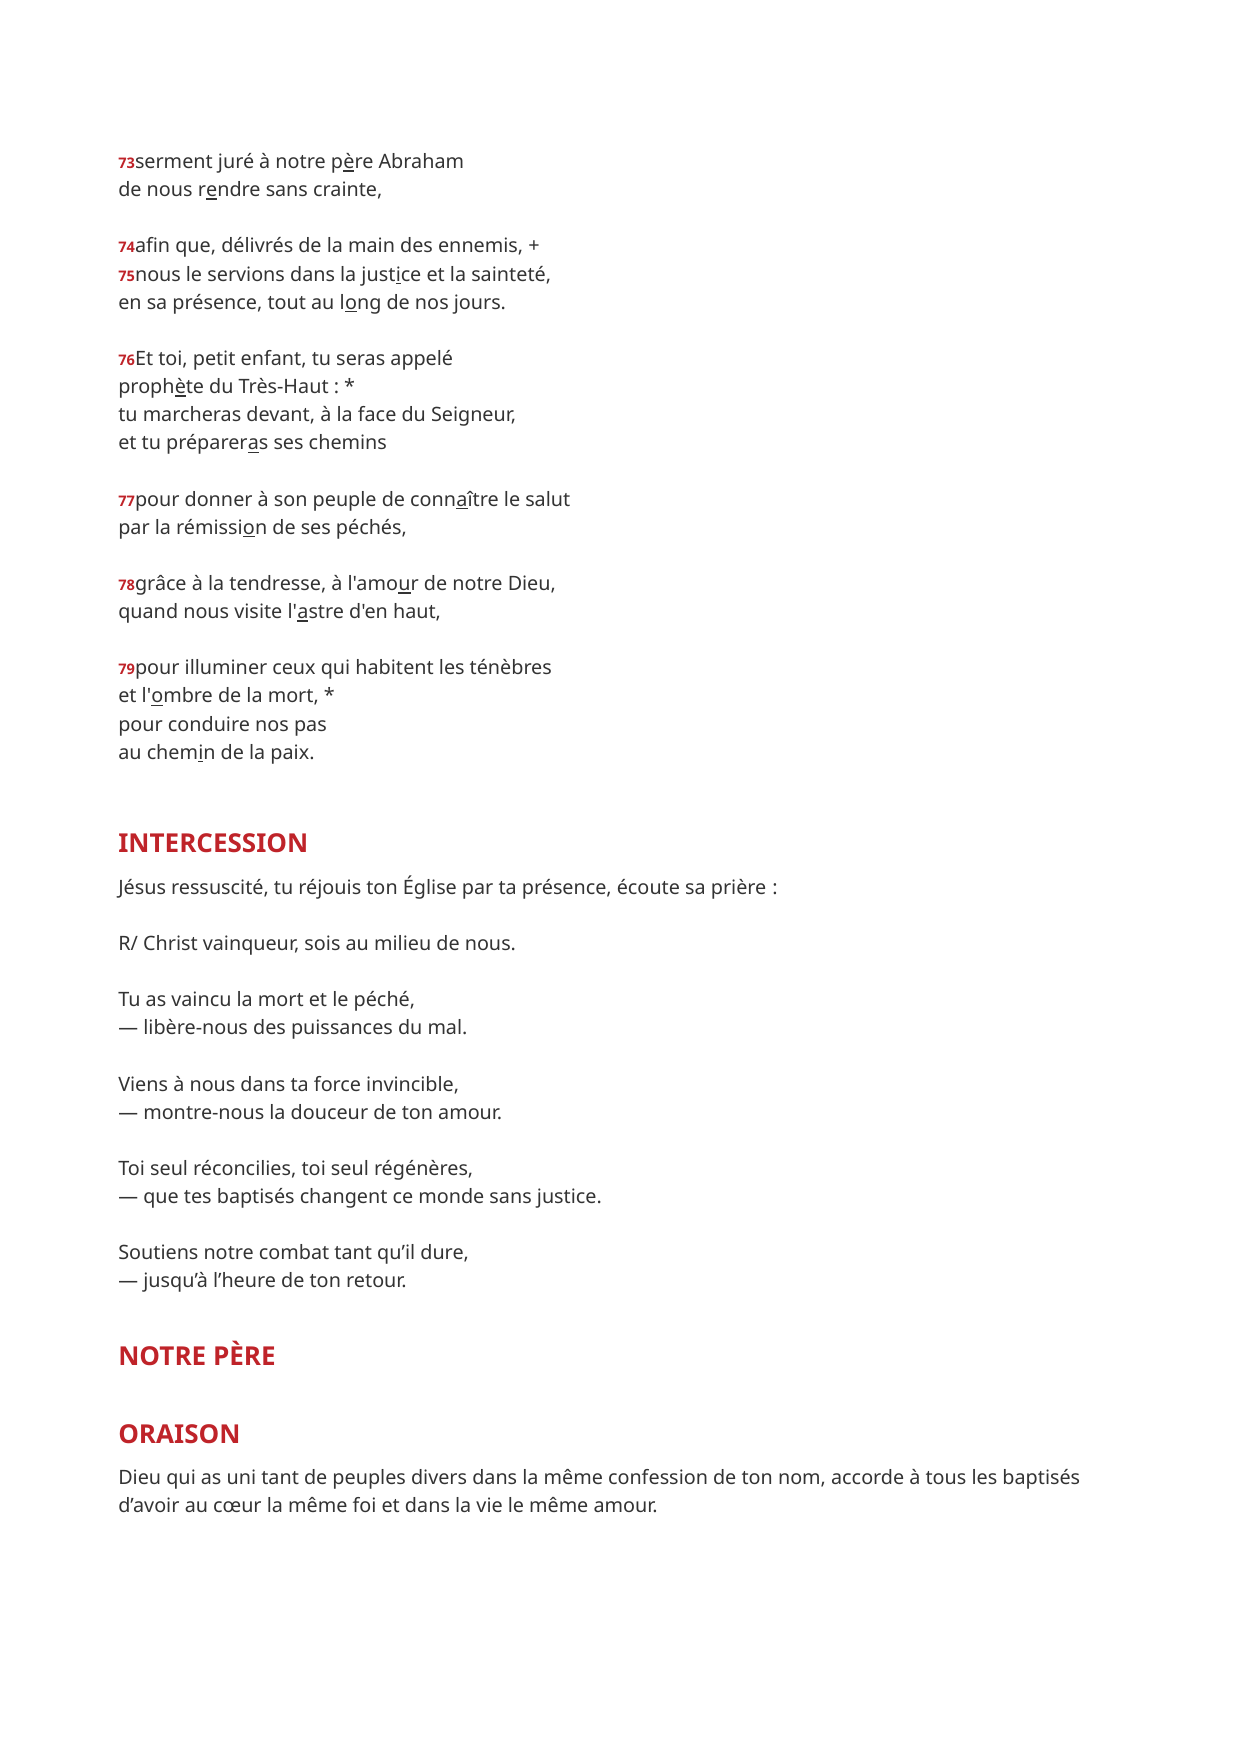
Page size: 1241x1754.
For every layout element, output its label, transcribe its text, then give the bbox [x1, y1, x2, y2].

subtitle ORAISON [118, 1416, 1122, 1451]
text Dieu qui as uni tant de peuples divers dans la même confession de ton nom, accorde à tous les baptisés d’avoir au cœur la même foi et dans la vie le même amour. [118, 1462, 1122, 1519]
text Jésus ressuscité, tu réjouis ton Église par ta présence, écoute sa prière : R/ Christ vainqueur, sois au milieu de nous. Tu as vaincu la mort et le péché, — libère-nous des puissances du mal. Viens à nous dans ta force invincible, — montre-nous la douceur de ton amour. Toi seul réconcilies, toi seul régénères, — que tes baptisés changent ce monde sans justice. Soutiens notre combat tant qu’il dure, — jusqu’à l’heure de ton retour. [118, 872, 1122, 1294]
text 73serment juré à notre père Abraham de nous rendre sans crainte, 74afin que, délivrés de la main des ennemis, + 75nous le servions dans la justice et la sainteté, en sa présence, tout au long de nos jours. 76Et toi, petit enfant, tu seras appelé prophète du Très-Haut : * tu marcheras devant, à la face du Seigneur, et tu prépareras ses chemins 77pour donner à son peuple de connaître le salut par la rémission de ses péchés, 78grâce à la tendresse, à l'amour de notre Dieu, quand nous visite l'astre d'en haut, 79pour illuminer ceux qui habitent les ténèbres et l'ombre de la mort, * pour conduire nos pas au chemin de la paix. [118, 118, 1119, 794]
subtitle INTERCESSION [118, 825, 1122, 861]
subtitle NOTRE PÈRE [118, 1337, 1122, 1373]
